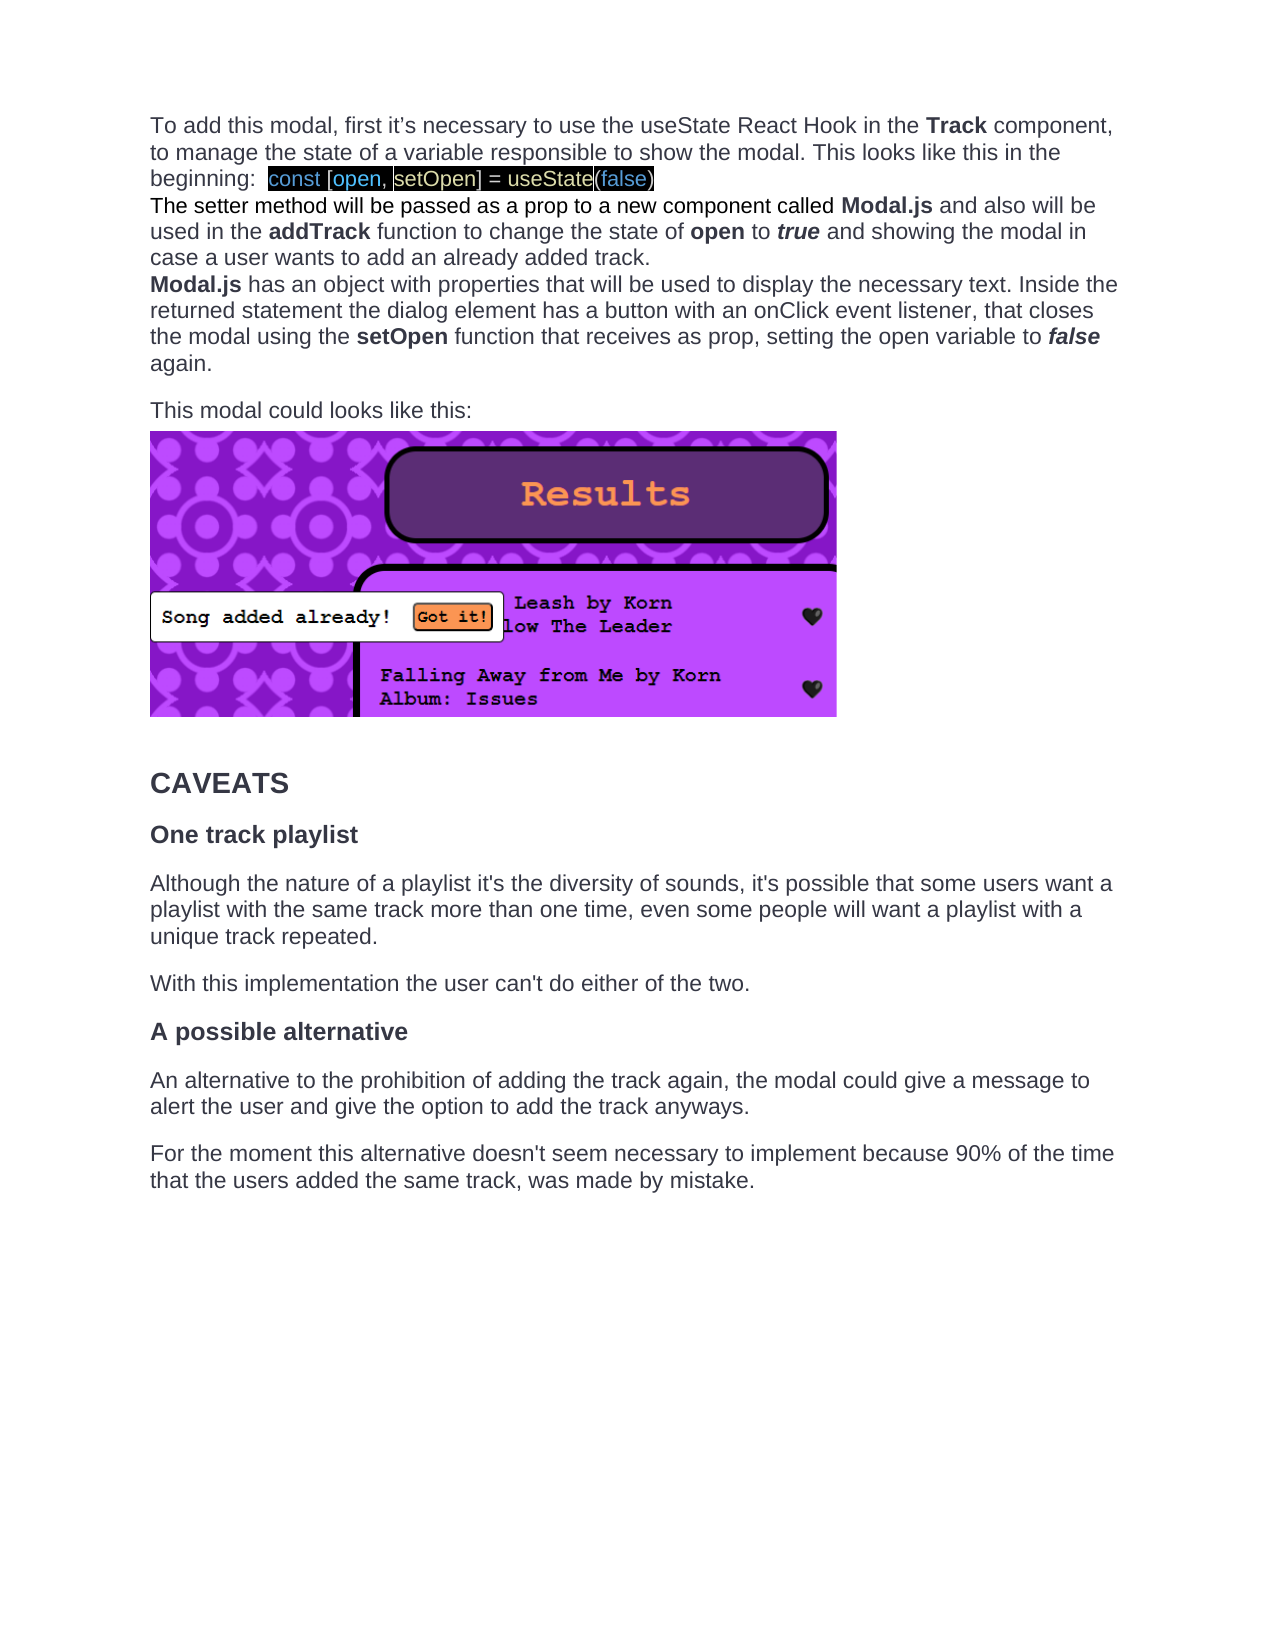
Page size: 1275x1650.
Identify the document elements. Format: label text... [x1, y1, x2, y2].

text An alternative to the prohibition of adding the track again, the modal could give a message to alert the user and give the option to add the track anyways. [150, 1067, 1125, 1119]
text To add this modal, first it’s necessary to use the useState React Hook in the Track component, to manage the state of a variable responsible to show the modal. This looks like this in the beginning: const [open, setOpen] = useState(false) The setter method will be passed as a prop to a new component called Modal.js and also will be used in the addTrack function to change the state of open to true and showing the modal in case a user wants to add an already added track. Modal.js has an object with properties that will be used to display the necessary text. Inside the returned statement the dialog element has a button with an onClick event listener, that closes the modal using the setOpen function that receives as prop, setting the open variable to false again. [150, 112, 1125, 376]
text One track playlist [150, 821, 1125, 849]
text Although the nature of a playlist it's the diversity of sounds, it's possible that some users want a playlist with the same track more than one time, even some people will want a playlist with a unique track repeated. [150, 870, 1125, 949]
text This modal could looks like this: [150, 397, 1125, 423]
text With this implementation the user can't do either of the two. [150, 970, 1125, 996]
text For the moment this alternative doesn't seem necessary to implement because 90% of the time that the users added the same track, was made by mistake. [150, 1140, 1125, 1193]
picture [150, 431, 837, 717]
subtitle CAVEATS [150, 766, 1125, 800]
text A possible alternative [150, 1017, 1125, 1046]
